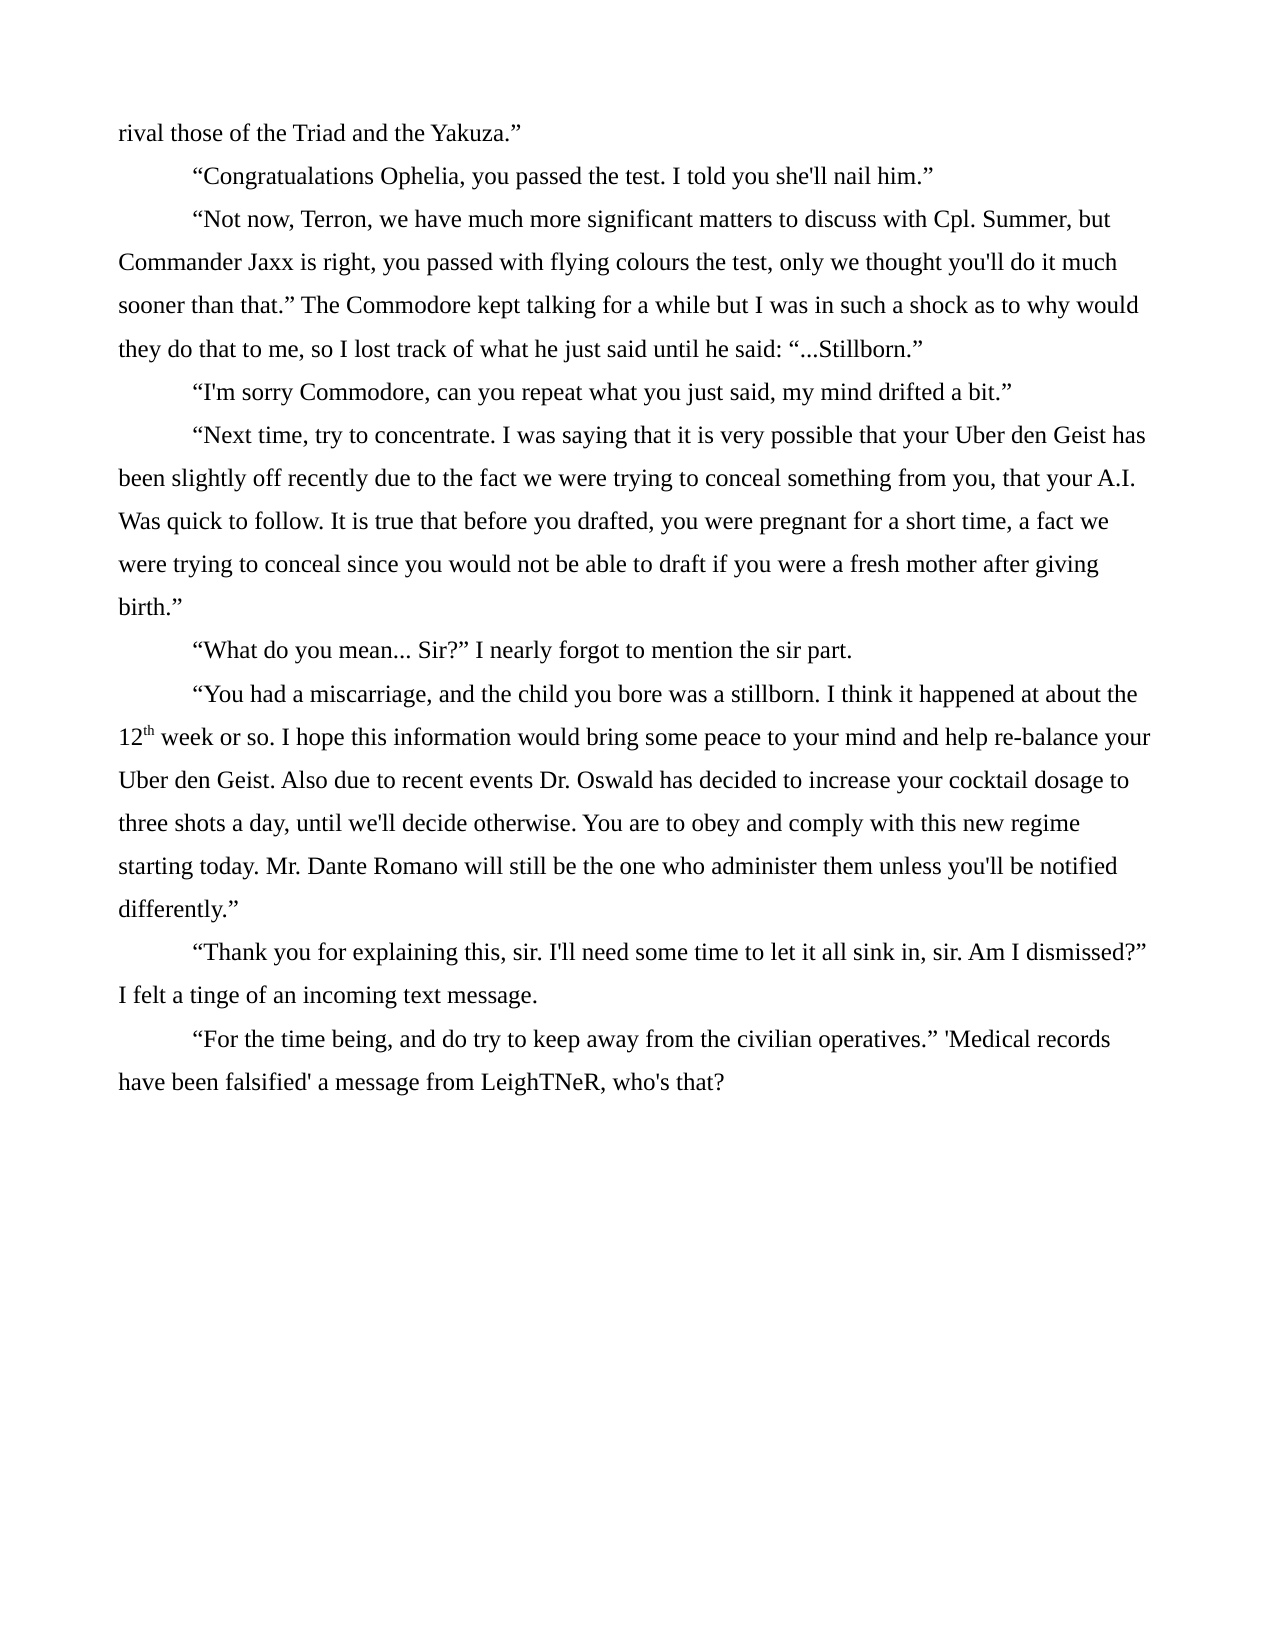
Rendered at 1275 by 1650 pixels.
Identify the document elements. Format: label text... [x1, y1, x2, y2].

text “I'm sorry Commodore, can you repeat what you just said, my mind drifted a bit.” [118, 377, 1157, 406]
text “You had a miscarriage, and the child you bore was a stillborn. I think it happened at about the 12th week or so. I hope this information would bring some peace to your mind and help re-balance your Uber den Geist. Also due to recent events Dr. Oswald has decided to increase your cocktail dosage to three shots a day, until we'll decide otherwise. You are to obey and comply with this new regime starting today. Mr. Dante Romano will still be the one who administer them unless you'll be notified differently.” [118, 679, 1157, 923]
text “Next time, try to concentrate. I was saying that it is very possible that your Uber den Geist has been slightly off recently due to the fact we were trying to conceal something from you, that your A.I. Was quick to follow. It is true that before you drafted, you were pregnant for a short time, a fact we were trying to conceal since you would not be able to draft if you were a fresh mother after giving birth.” [118, 420, 1157, 621]
text “What do you mean... Sir?” I nearly forgot to mention the sir part. [118, 636, 1157, 664]
text “Not now, Terron, we have much more significant matters to discuss with Cpl. Summer, but Commander Jaxx is right, you passed with flying colours the test, only we thought you'll do it much sooner than that.” The Commodore kept talking for a while but I was in such a shock as to why would they do that to me, so I lost track of what he just said until he said: “...Stillborn.” [118, 204, 1157, 362]
text “For the time being, and do try to keep away from the civilian operatives.” 'Medical records have been falsified' a message from LeighTNeR, who's that? [118, 1024, 1157, 1096]
text rival those of the Triad and the Yakuza.” [118, 118, 1157, 147]
text “Thank you for explaining this, sir. I'll need some time to let it all sink in, sir. Am I dismissed?” I felt a tinge of an incoming text message. [118, 937, 1157, 1009]
text “Congratualations Ophelia, you passed the test. I told you she'll nail him.” [118, 161, 1157, 190]
